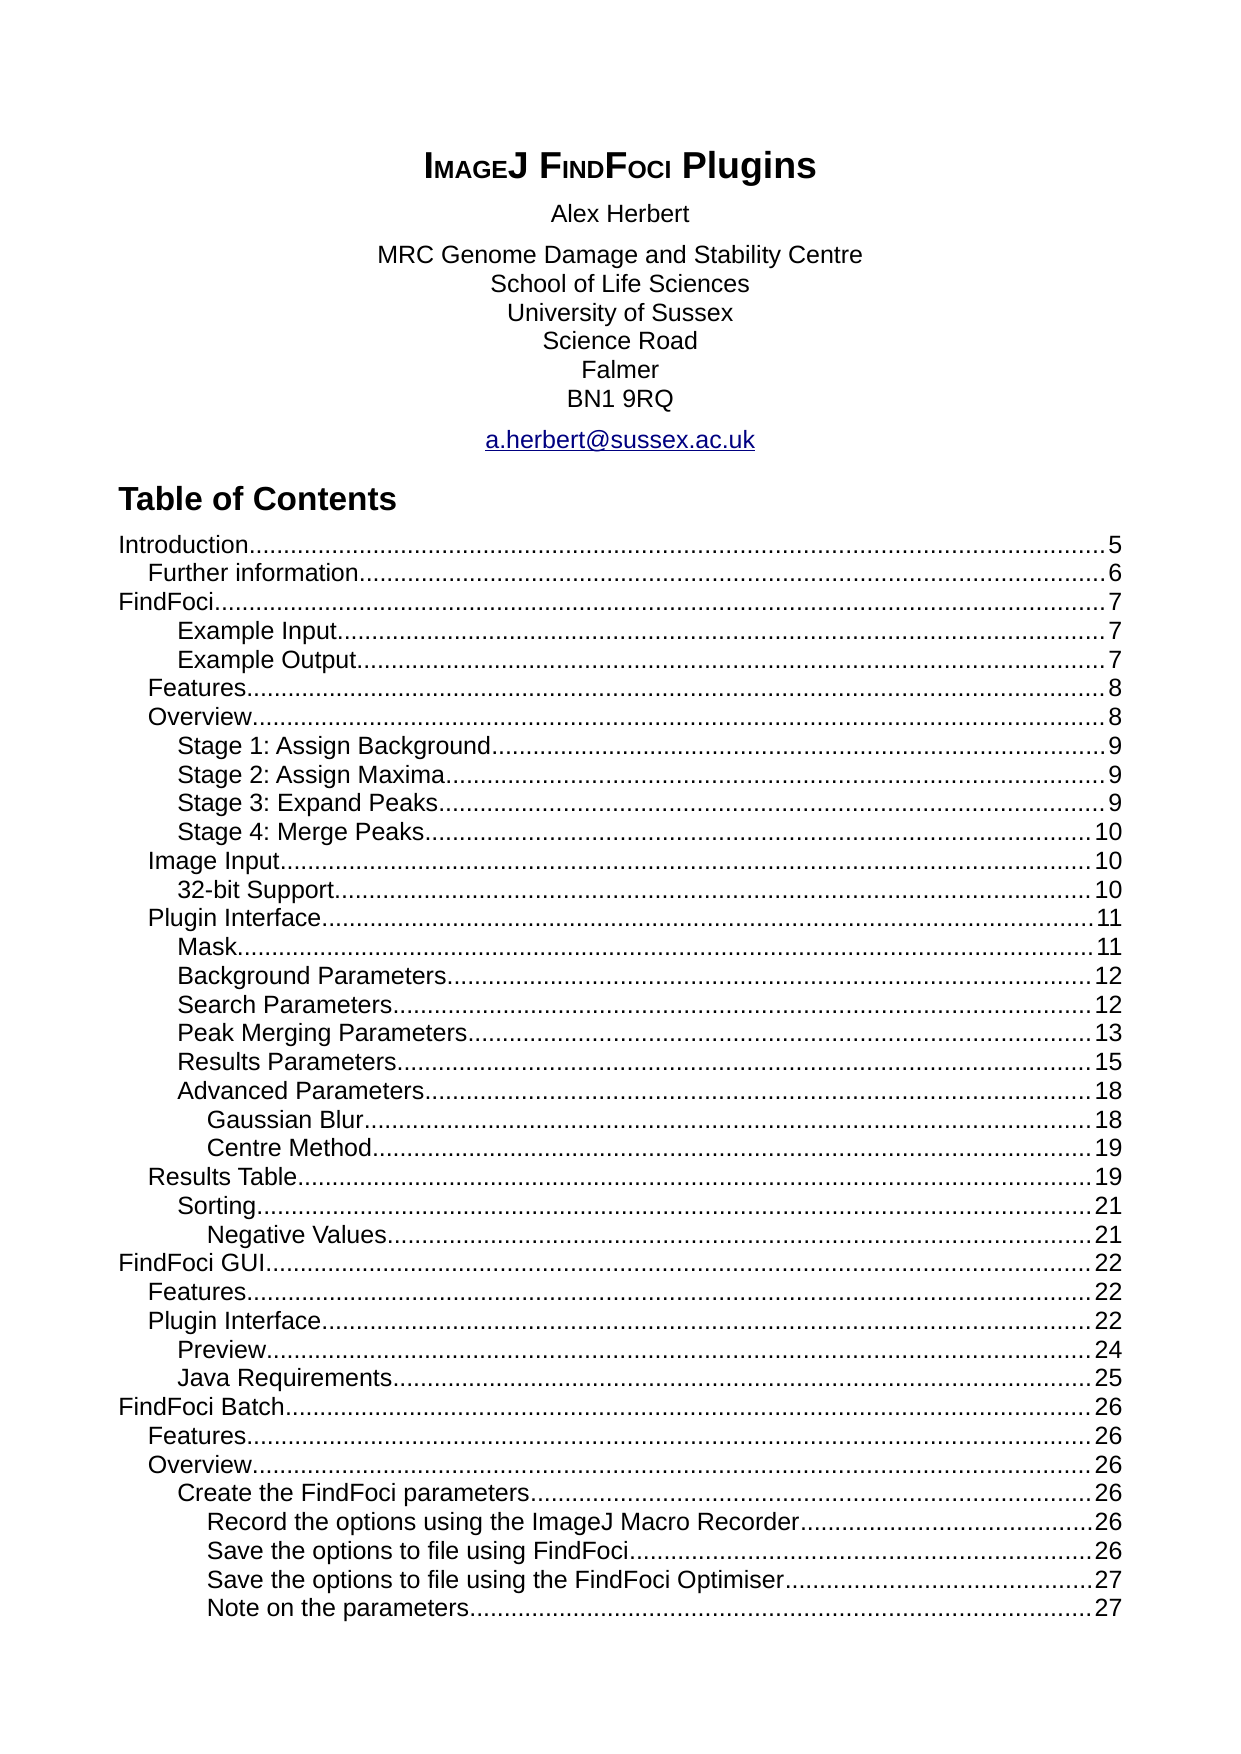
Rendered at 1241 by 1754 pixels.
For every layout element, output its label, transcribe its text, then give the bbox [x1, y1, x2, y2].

text Save the options to file using FindFoci 26 [207, 1536, 1122, 1565]
text FindFoci Batch 26 [118, 1392, 1122, 1421]
text Preview 24 [177, 1335, 1122, 1363]
subtitle Table of Contents [118, 479, 1122, 517]
text Further information 6 [148, 558, 1122, 587]
text Stage 2: Assign Maxima 9 [177, 760, 1122, 788]
title ImageJ FindFoci Plugins [118, 143, 1122, 186]
text MRC Genome Damage and Stability Centre [118, 240, 1122, 269]
text a.herbert@sussex.ac.uk [118, 425, 1122, 454]
text Centre Method 19 [207, 1133, 1122, 1162]
text Features 22 [148, 1277, 1122, 1306]
text Results Table 19 [148, 1162, 1122, 1191]
text Plugin Interface 11 [148, 903, 1122, 932]
text University of Sussex [118, 297, 1122, 326]
text Gaussian Blur 18 [207, 1105, 1122, 1133]
text Note on the parameters 27 [207, 1593, 1122, 1622]
text Overview 8 [148, 702, 1122, 731]
text Introduction 5 [118, 530, 1122, 558]
text Stage 1: Assign Background 9 [177, 731, 1122, 760]
text Create the FindFoci parameters 26 [177, 1478, 1122, 1507]
text Overview 26 [148, 1450, 1122, 1478]
text 32-bit Support 10 [177, 875, 1122, 903]
text Falmer [118, 355, 1122, 384]
text Negative Values 21 [207, 1220, 1122, 1248]
text Plugin Interface 22 [148, 1306, 1122, 1335]
text Record the options using the ImageJ Macro Recorder 26 [207, 1507, 1122, 1536]
text Features 26 [148, 1421, 1122, 1450]
text Mask 11 [177, 932, 1122, 961]
text Results Parameters 15 [177, 1047, 1122, 1076]
text Features 8 [148, 673, 1122, 702]
text Java Requirements 25 [177, 1363, 1122, 1392]
text Save the options to file using the FindFoci Optimiser 27 [207, 1565, 1122, 1593]
text Example Output 7 [177, 645, 1122, 673]
text BN1 9RQ [118, 384, 1122, 412]
text Stage 4: Merge Peaks 10 [177, 817, 1122, 846]
text Alex Herbert [118, 199, 1122, 227]
text Science Road [118, 326, 1122, 355]
text Search Parameters 12 [177, 990, 1122, 1018]
text Background Parameters 12 [177, 961, 1122, 990]
text Image Input 10 [148, 846, 1122, 875]
text FindFoci 7 [118, 587, 1122, 616]
text Peak Merging Parameters 13 [177, 1018, 1122, 1047]
text Example Input 7 [177, 616, 1122, 645]
text Sorting 21 [177, 1191, 1122, 1220]
text FindFoci GUI 22 [118, 1248, 1122, 1277]
text Advanced Parameters 18 [177, 1076, 1122, 1105]
text School of Life Sciences [118, 269, 1122, 297]
text Stage 3: Expand Peaks 9 [177, 788, 1122, 817]
